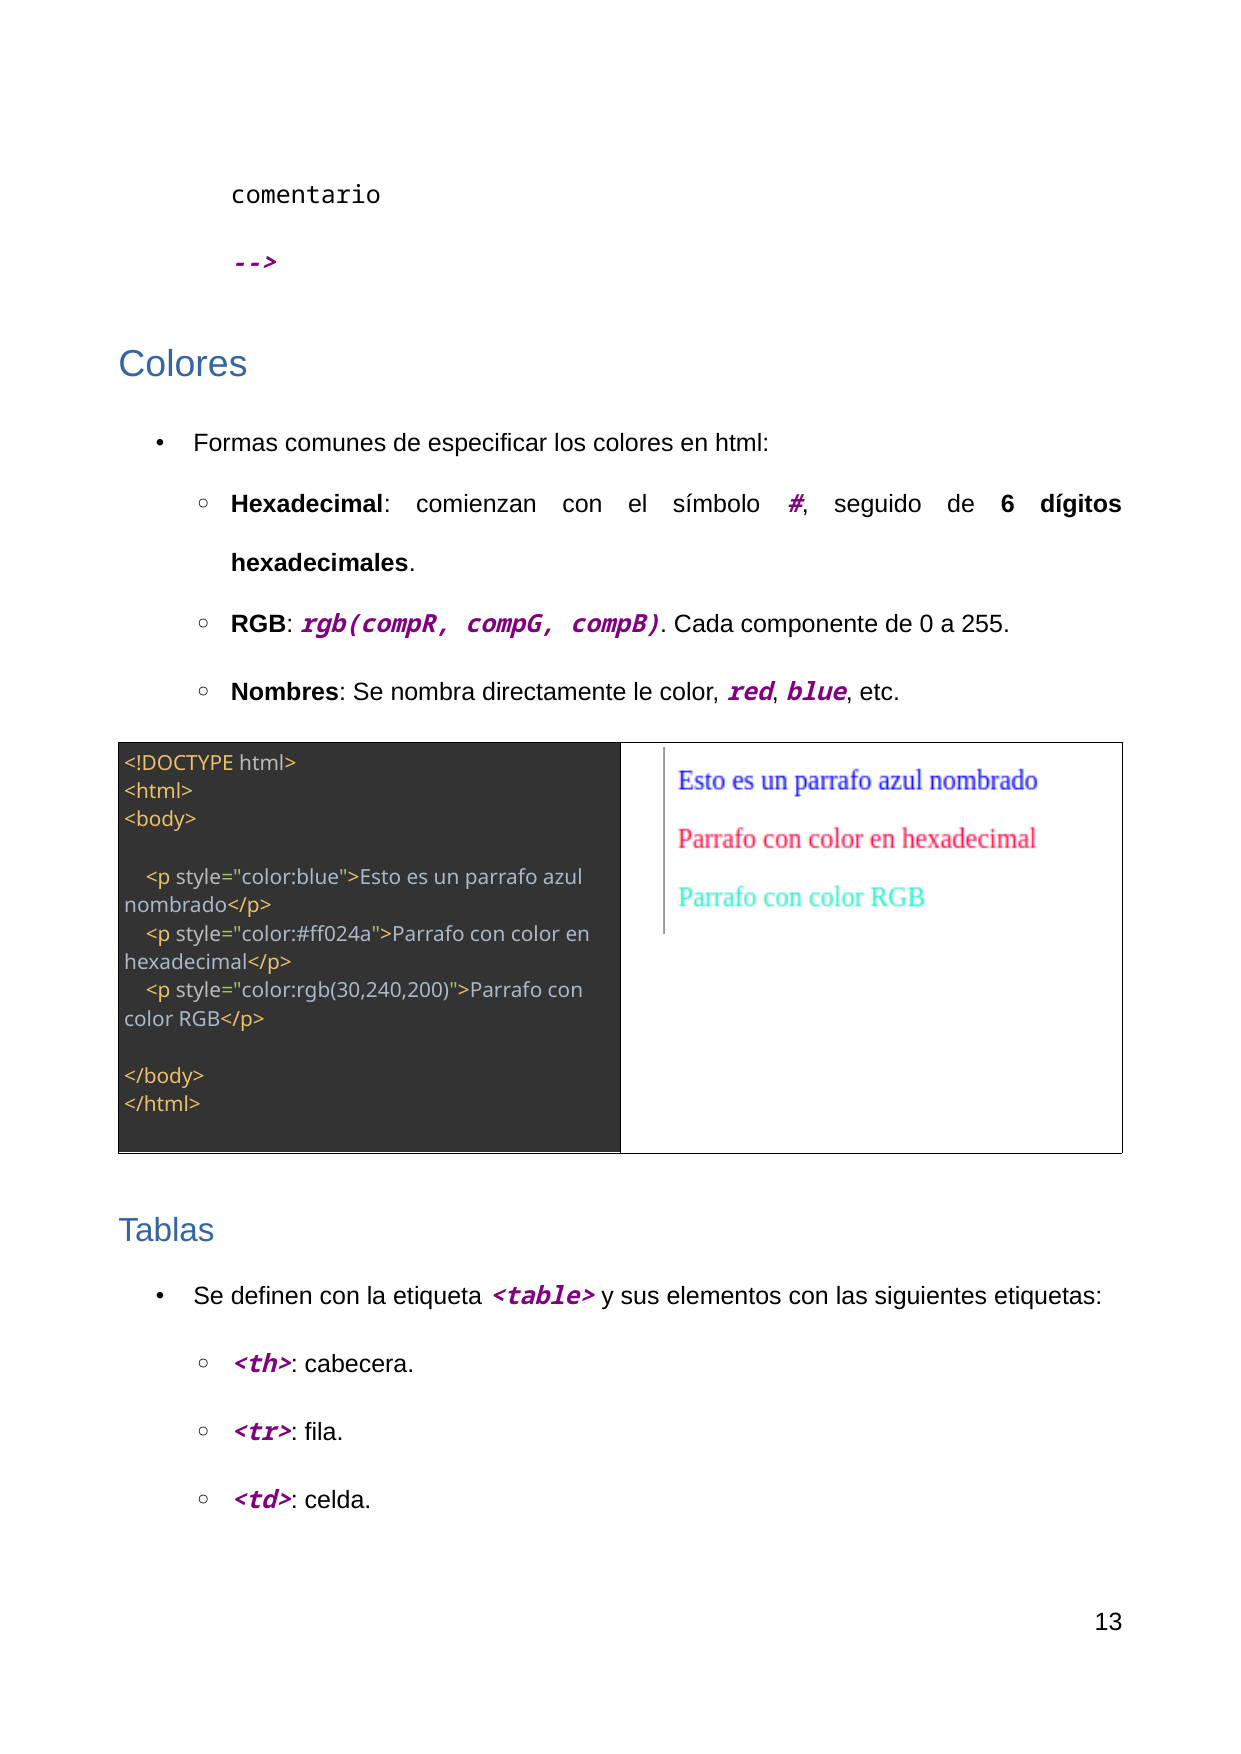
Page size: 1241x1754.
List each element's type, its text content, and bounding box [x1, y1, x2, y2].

list <th>: cabecera. [193, 1345, 1122, 1379]
list comentario [193, 176, 1122, 210]
list Se definen con la etiqueta <table> y sus elementos con las siguientes etiquetas: [156, 1277, 1122, 1311]
text Colores [118, 341, 1122, 384]
list Formas comunes de especificar los colores en html: [156, 428, 1122, 456]
list <td>: celda. [193, 1482, 1122, 1516]
picture [663, 747, 1079, 934]
table_header <!DOCTYPE html> <html> <body> <p style="color:blue">Esto es un parrafo azul nombrado</p> <p style="color:#ff024a">Parrafo con color en hexadecimal</p> <p style="color:rgb(30,240,200)">Parrafo con color RGB</p> </body> </html> [119, 743, 620, 1152]
list Hexadecimal: comienzan con el símbolo #, seguido de 6 dígitos hexadecimales. [193, 485, 1122, 577]
list <tr>: fila. [193, 1413, 1122, 1448]
list --> [193, 244, 1122, 278]
list RGB: rgb(compR, compG, compB). Cada componente de 0 a 255. [193, 606, 1122, 640]
text Tablas [118, 1210, 1122, 1248]
table_header [621, 743, 1122, 1152]
list Nombres: Se nombra directamente le color, red, blue, etc. [193, 674, 1122, 708]
